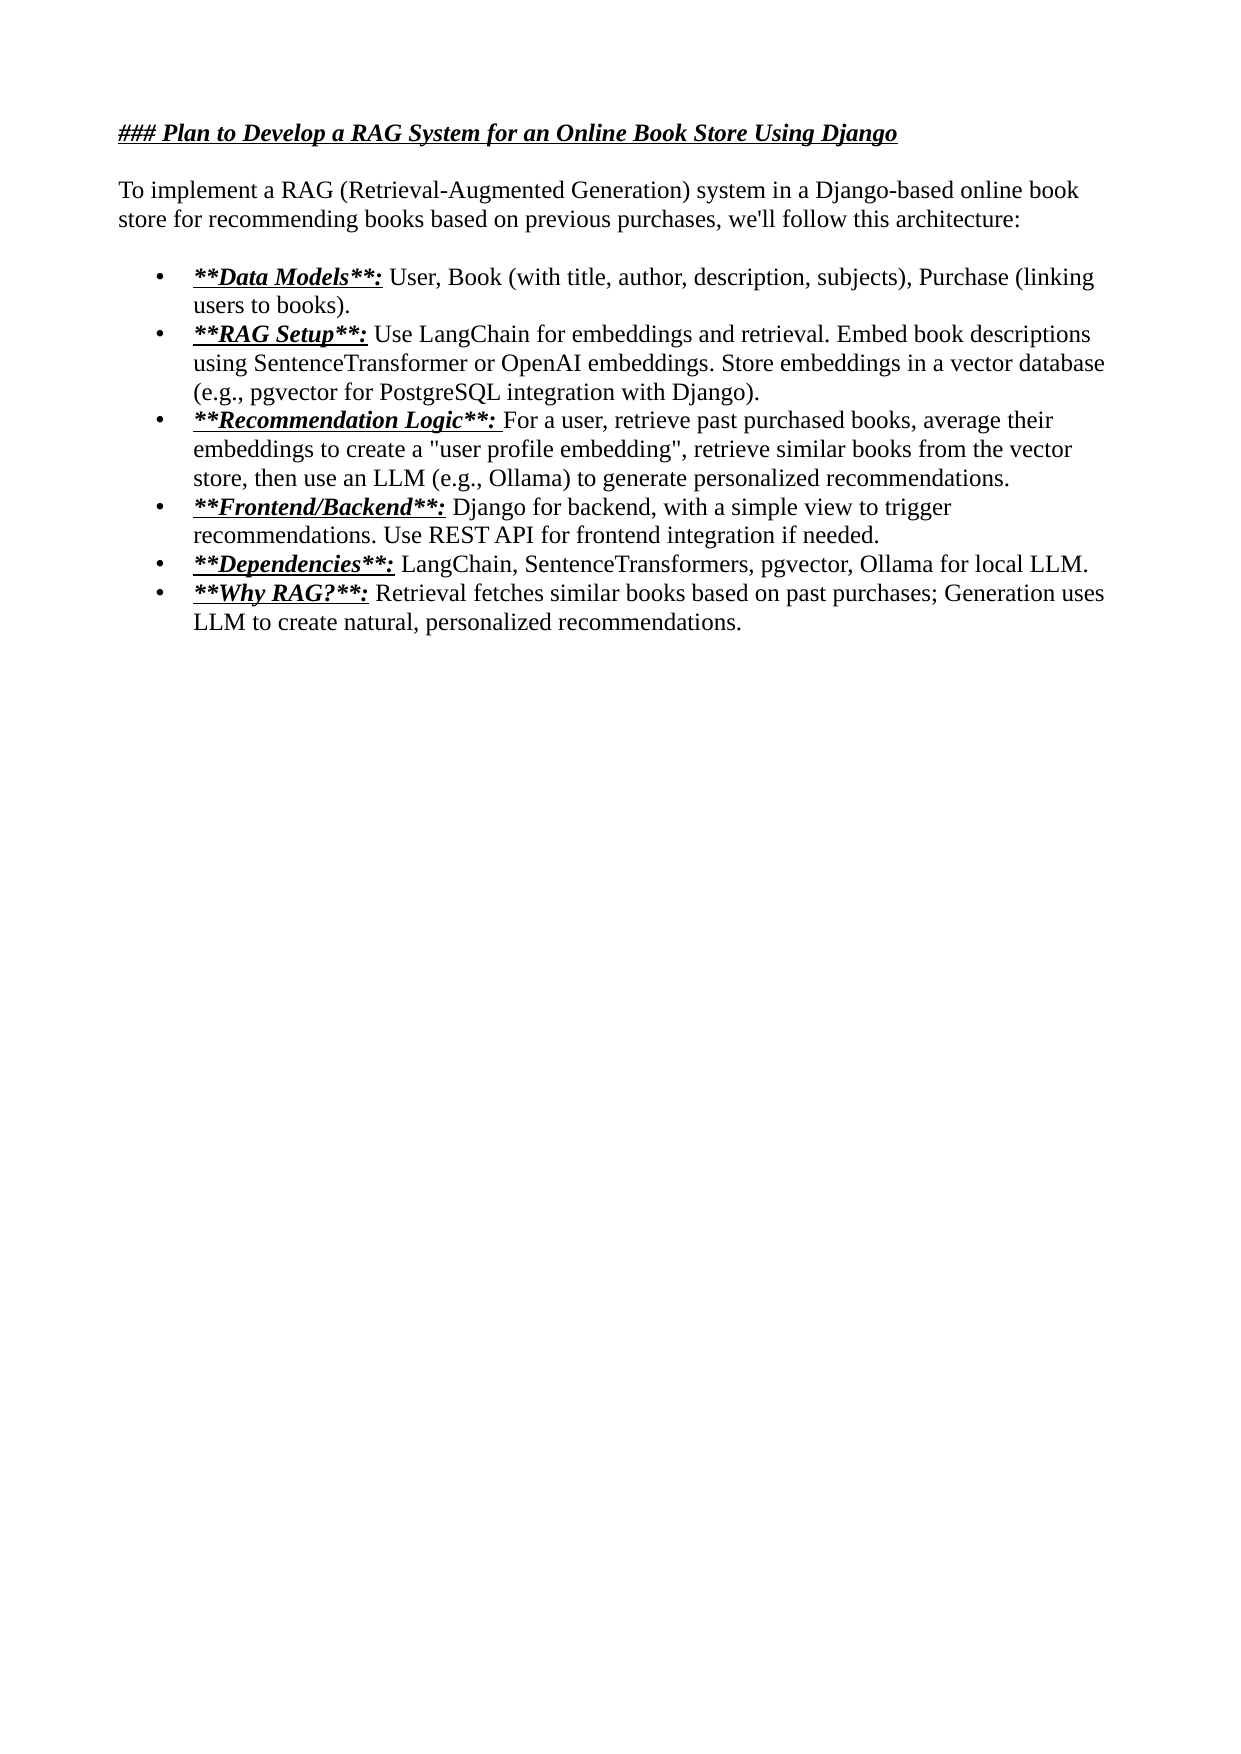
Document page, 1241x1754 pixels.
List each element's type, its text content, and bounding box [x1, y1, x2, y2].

list **Dependencies**: LangChain, SentenceTransformers, pgvector, Ollama for local LLM. [156, 549, 1122, 578]
text ### Plan to Develop a RAG System for an Online Book Store Using Django [118, 118, 1122, 147]
list **Frontend/Backend**: Django for backend, with a simple view to trigger recommendations. Use REST API for frontend integration if needed. [156, 492, 1122, 549]
text To implement a RAG (Retrieval-Augmented Generation) system in a Django-based online book store for recommending books based on previous purchases, we'll follow this architecture: [118, 176, 1122, 233]
list **Recommendation Logic**: For a user, retrieve past purchased books, average their embeddings to create a "user profile embedding", retrieve similar books from the vector store, then use an LLM (e.g., Ollama) to generate personalized recommendations. [156, 406, 1122, 492]
list **RAG Setup**: Use LangChain for embeddings and retrieval. Embed book descriptions using SentenceTransformer or OpenAI embeddings. Store embeddings in a vector database (e.g., pgvector for PostgreSQL integration with Django). [156, 319, 1122, 406]
list **Data Models**: User, Book (with title, author, description, subjects), Purchase (linking users to books). [156, 262, 1122, 319]
list **Why RAG?**: Retrieval fetches similar books based on past purchases; Generation uses LLM to create natural, personalized recommendations. [156, 578, 1122, 636]
